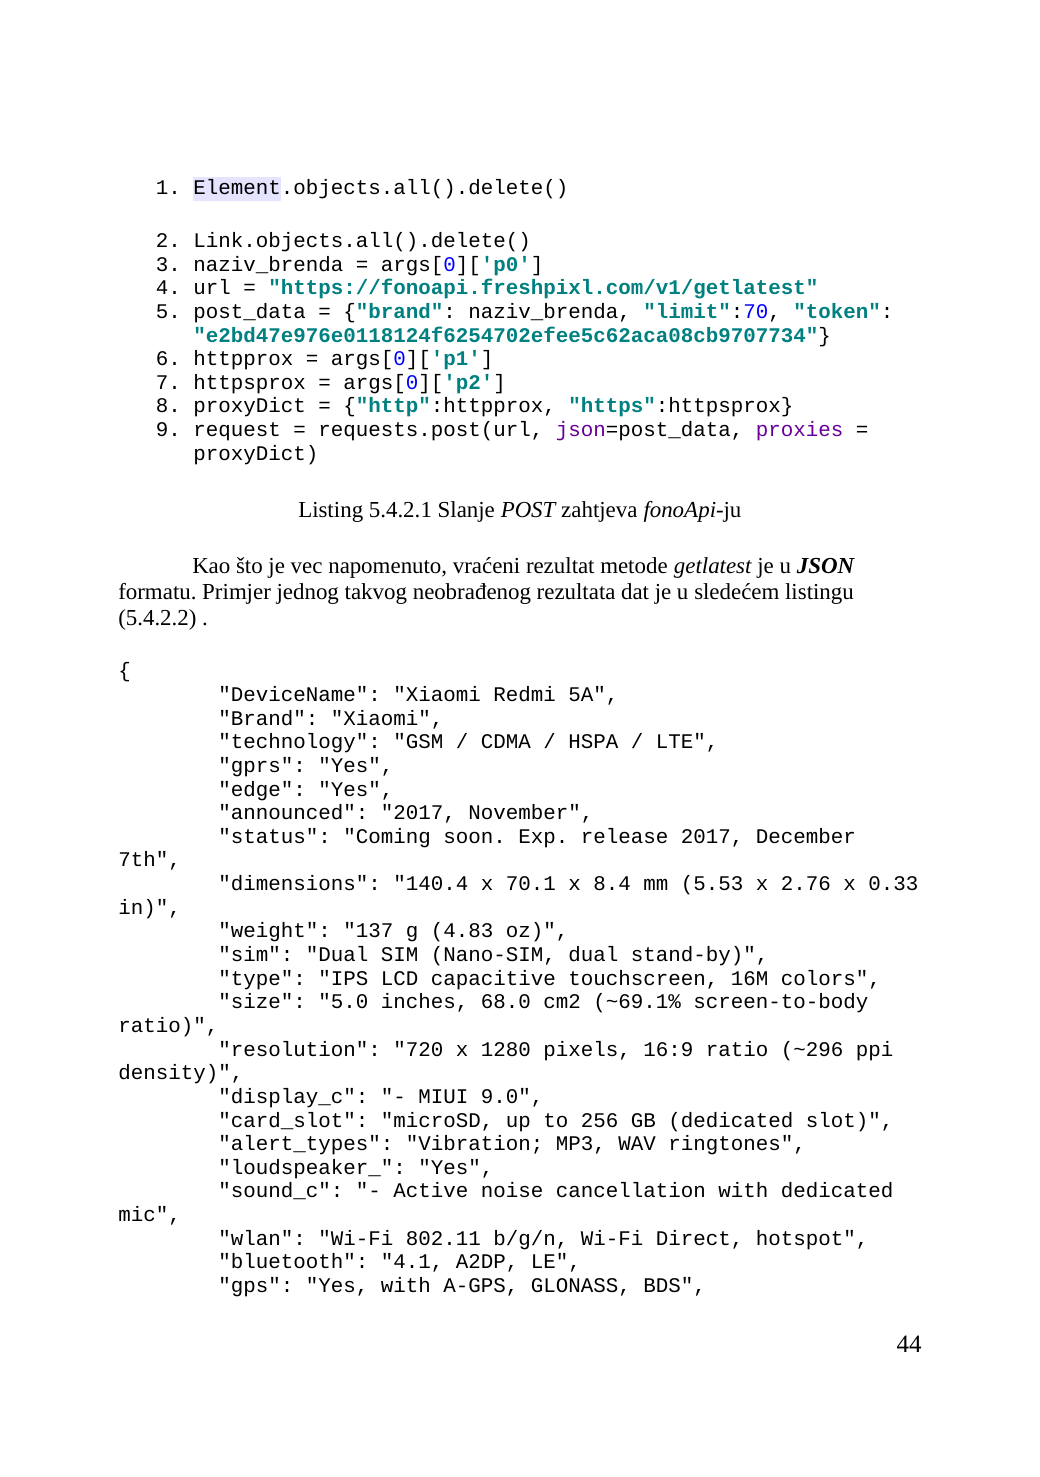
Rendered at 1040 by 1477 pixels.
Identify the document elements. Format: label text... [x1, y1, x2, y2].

text "bluetooth": "4.1, A2DP, LE", [118, 1251, 921, 1275]
text "gprs": "Yes", [118, 755, 921, 778]
list httpprox = args[0]['p1'] [156, 348, 921, 372]
list proxyDict = {"http":httpprox, "https":httpsprox} [156, 396, 921, 419]
text "wlan": "Wi-Fi 802.11 b/g/n, Wi-Fi Direct, hotspot", [118, 1228, 921, 1251]
text "status": "Coming soon. Exp. release 2017, December 7th", [118, 826, 921, 873]
list post_data = {"brand": naziv_brenda, "limit":70, "token": "e2bd47e976e0118124f6254702efee5c62aca08cb9707734"} [156, 301, 921, 348]
text { [118, 660, 921, 684]
text "resolution": "720 x 1280 pixels, 16:9 ratio (~296 ppi density)", [118, 1039, 921, 1086]
list Link.objects.all().delete() [156, 230, 921, 254]
text "size": "5.0 inches, 68.0 cm2 (~69.1% screen-to-body ratio)", [118, 991, 921, 1039]
list Element.objects.all().delete() [156, 177, 921, 201]
text "weight": "137 g (4.83 oz)", [118, 920, 921, 944]
text "alert_types": "Vibration; MP3, WAV ringtones", [118, 1133, 921, 1157]
text "dimensions": "140.4 x 70.1 x 8.4 mm (5.53 x 2.76 x 0.33 in)", [118, 873, 921, 920]
text "announced": "2017, November", [118, 802, 921, 826]
text "display_c": "- MIUI 9.0", [118, 1086, 921, 1109]
list httpsprox = args[0]['p2'] [156, 372, 921, 396]
text "sim": "Dual SIM (Nano-SIM, dual stand-by)", [118, 944, 921, 968]
list url = "https://fonoapi.freshpixl.com/v1/getlatest" [156, 277, 921, 301]
text "Brand": "Xiaomi", [118, 708, 921, 731]
list naziv_brenda = args[0]['p0'] [156, 254, 921, 277]
list request = requests.post(url, json=post_data, proxies = proxyDict) [156, 419, 921, 466]
text "edge": "Yes", [118, 778, 921, 802]
text "gps": "Yes, with A-GPS, GLONASS, BDS", [118, 1275, 921, 1299]
text "type": "IPS LCD capacitive touchscreen, 16M colors", [118, 968, 921, 991]
text "loudspeaker_": "Yes", [118, 1157, 921, 1181]
text "DeviceName": "Xiaomi Redmi 5A", [118, 684, 921, 708]
text "technology": "GSM / CDMA / HSPA / LTE", [118, 731, 921, 755]
text Kao što je vec napomenuto, vraćeni rezultat metode getlatest je u JSON formatu. Primjer jednog takvog neobrađenog rezultata dat je u sledećem listingu (5.4.2.2) . [118, 552, 921, 631]
text "card_slot": "microSD, up to 256 GB (dedicated slot)", [118, 1109, 921, 1133]
text "sound_c": "- Active noise cancellation with dedicated mic", [118, 1181, 921, 1228]
text Listing 5.4.2.1 Slanje POST zahtjeva fonoApi-ju [118, 496, 921, 522]
